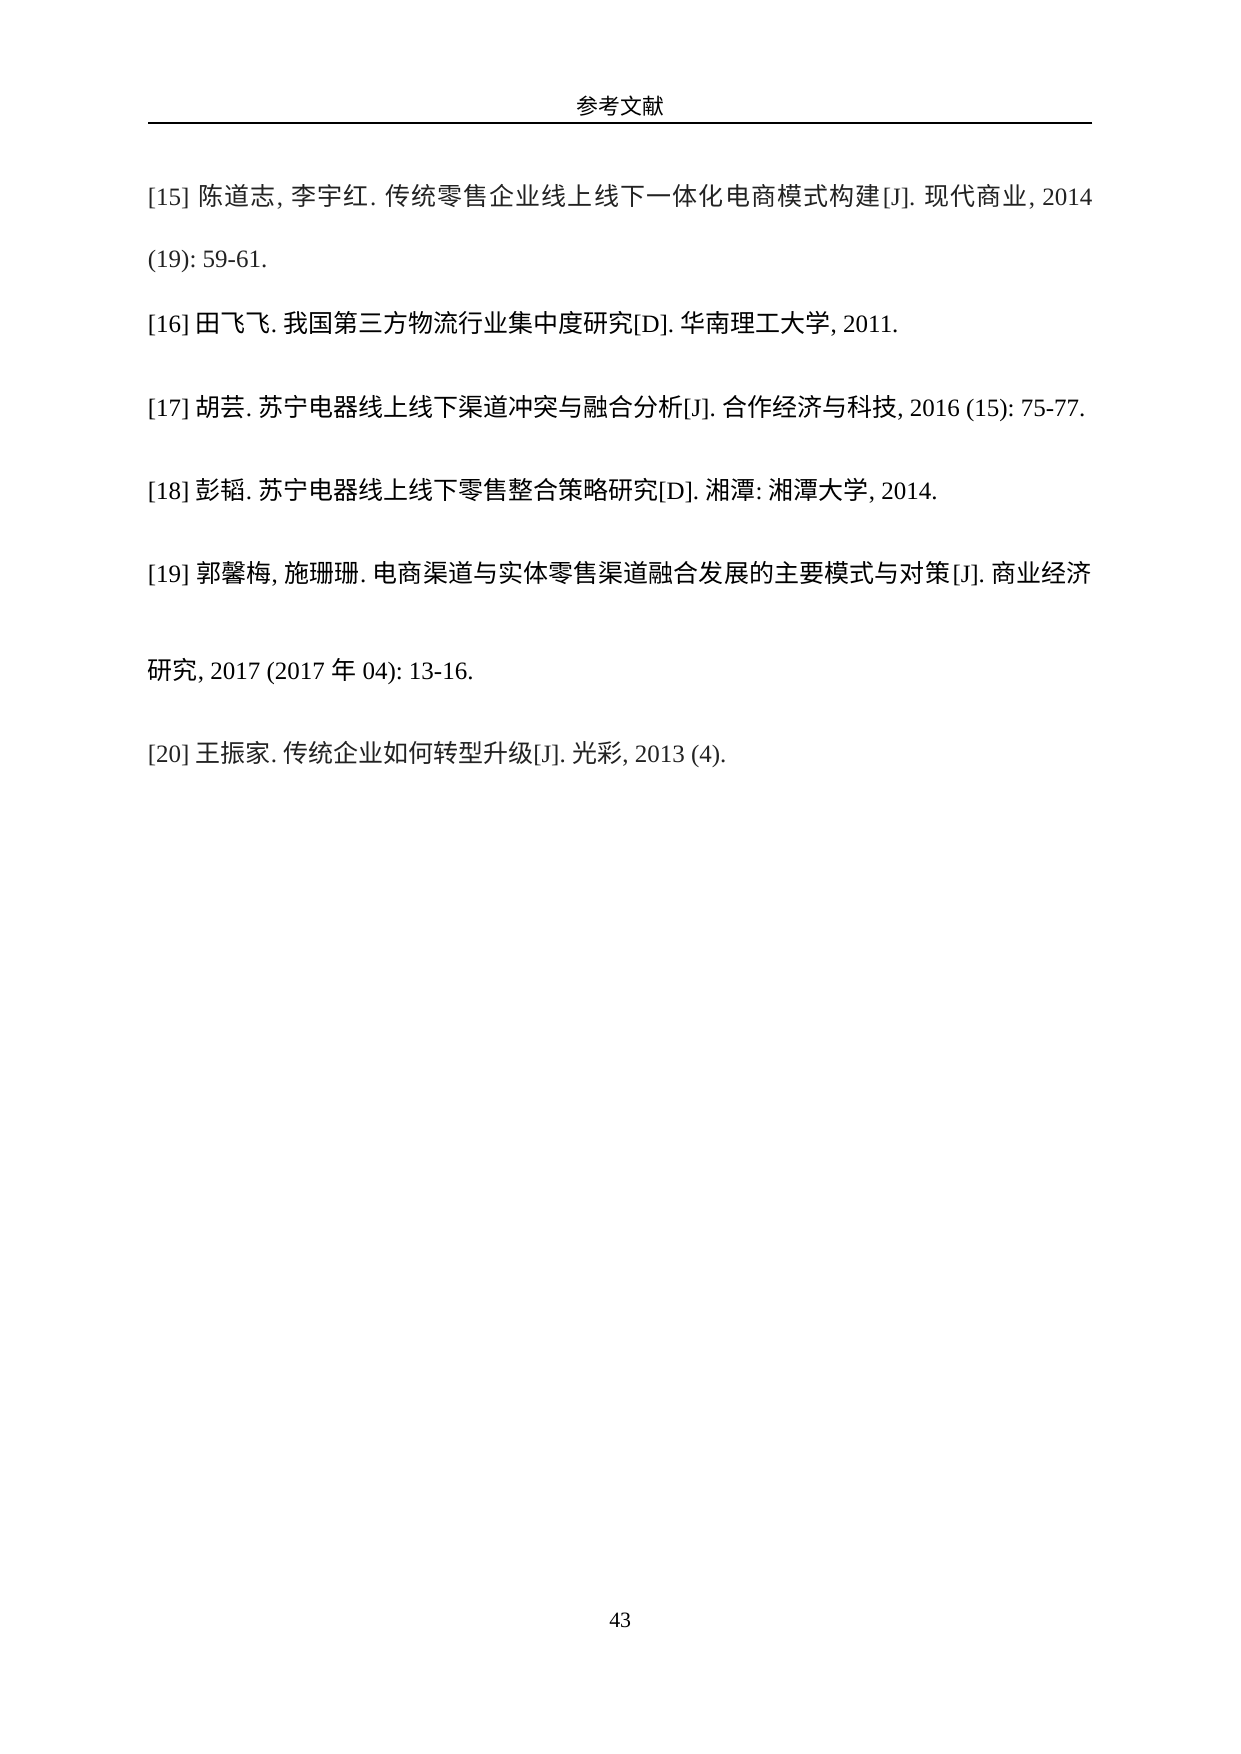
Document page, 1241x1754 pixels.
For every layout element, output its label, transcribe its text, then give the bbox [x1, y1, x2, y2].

text [16] 田飞飞. 我国第三方物流行业集中度研究[D]. 华南理工大学, 2011. [148, 289, 1092, 354]
text [19] 郭馨梅, 施珊珊. 电商渠道与实体零售渠道融合发展的主要模式与对策[J]. 商业经济研究, 2017 (2017 年 04): 13-16. [148, 539, 1092, 701]
text [17] 胡芸. 苏宁电器线上线下渠道冲突与融合分析[J]. 合作经济与科技, 2016 (15): 75-77. [148, 373, 1092, 438]
text [15] 陈道志, 李宇红. 传统零售企业线上线下一体化电商模式构建[J]. 现代商业, 2014 (19): 59-61. [148, 162, 1092, 276]
text [20] 王振家. 传统企业如何转型升级[J]. 光彩, 2013 (4). [148, 719, 1092, 784]
text [18] 彭韬. 苏宁电器线上线下零售整合策略研究[D]. 湘潭: 湘潭大学, 2014. [148, 456, 1092, 521]
